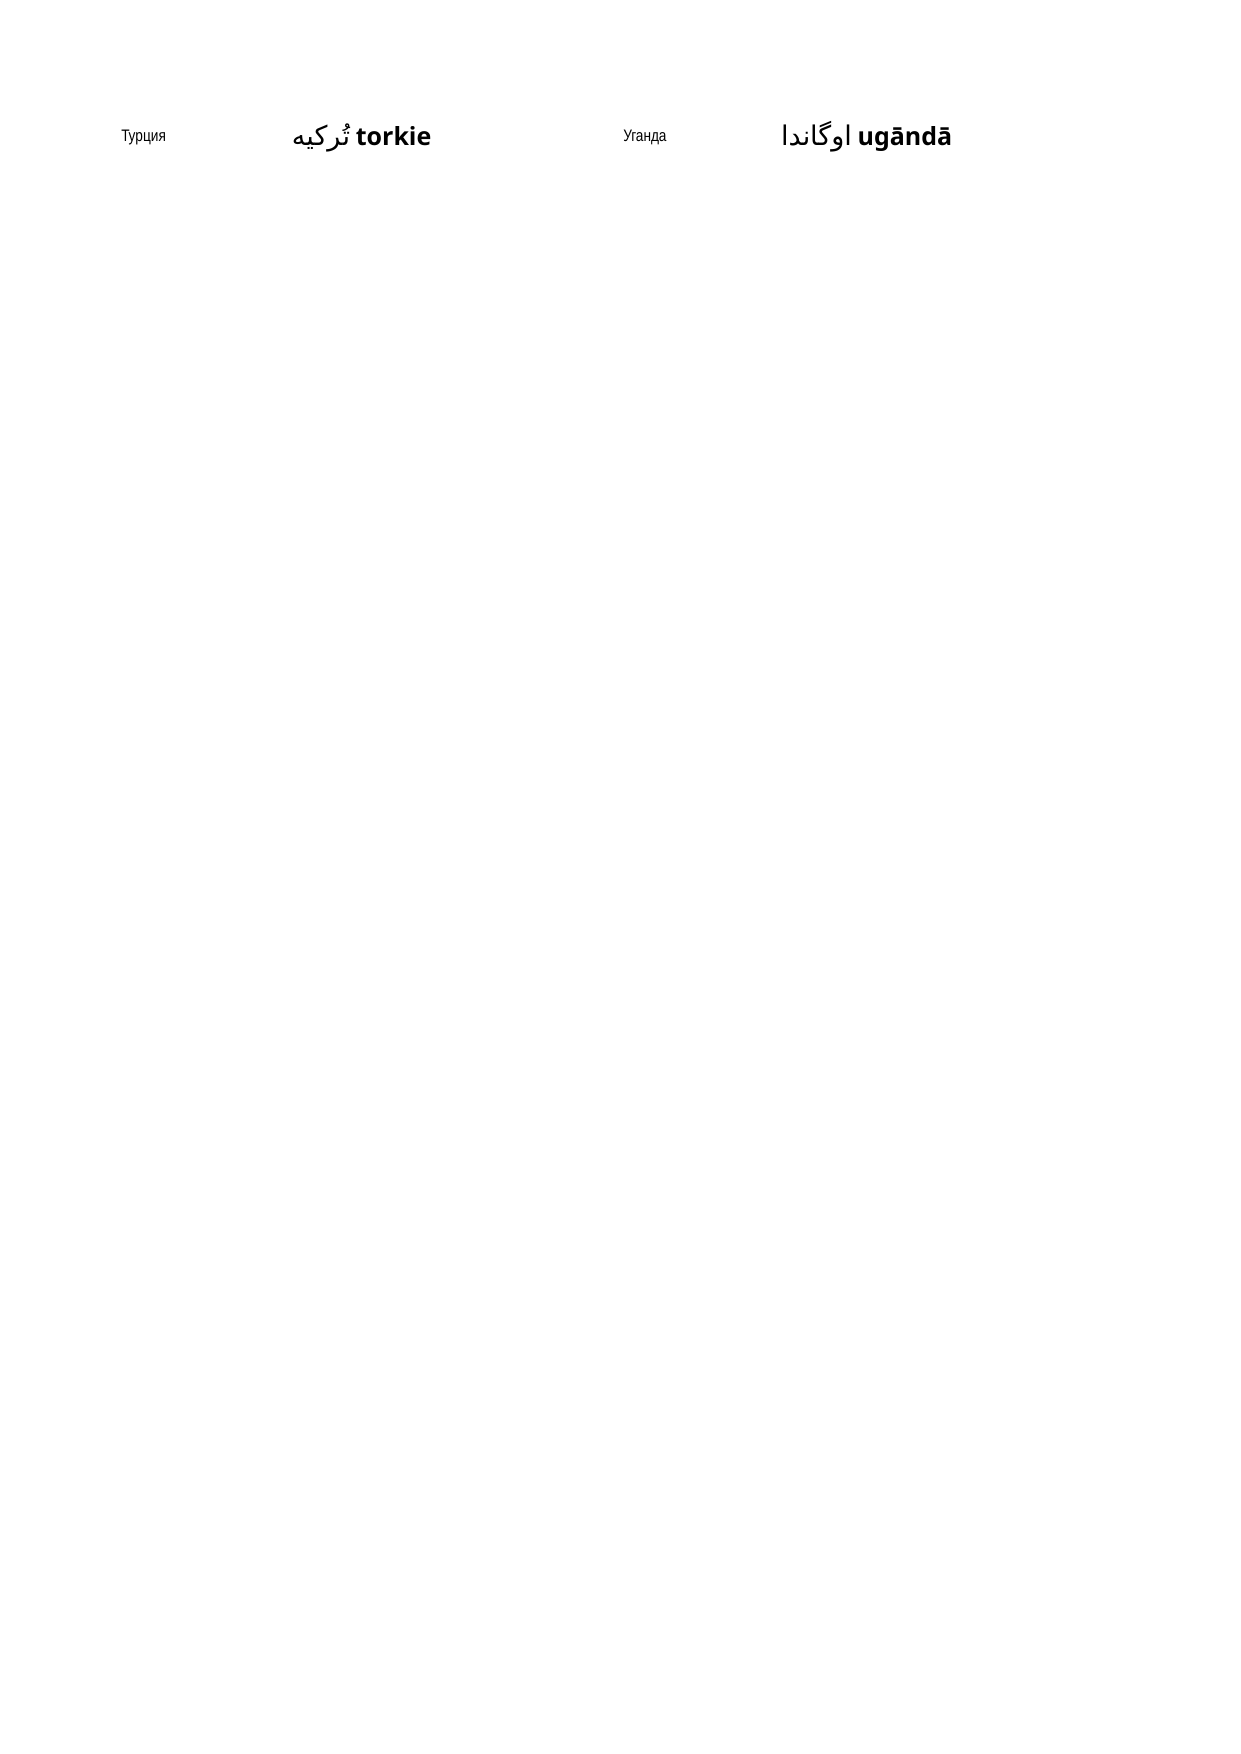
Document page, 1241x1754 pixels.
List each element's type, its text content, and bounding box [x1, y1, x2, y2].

table_cell اوگاندا [723, 118, 854, 152]
table_cell تُرکیه [221, 118, 352, 152]
table_cell Уганда [620, 118, 723, 152]
table_cell [493, 118, 615, 152]
table_cell [995, 118, 1117, 152]
table_cell Турция [118, 118, 221, 152]
table_cell ugāndā [855, 118, 995, 152]
table_cell torkie [353, 118, 493, 152]
